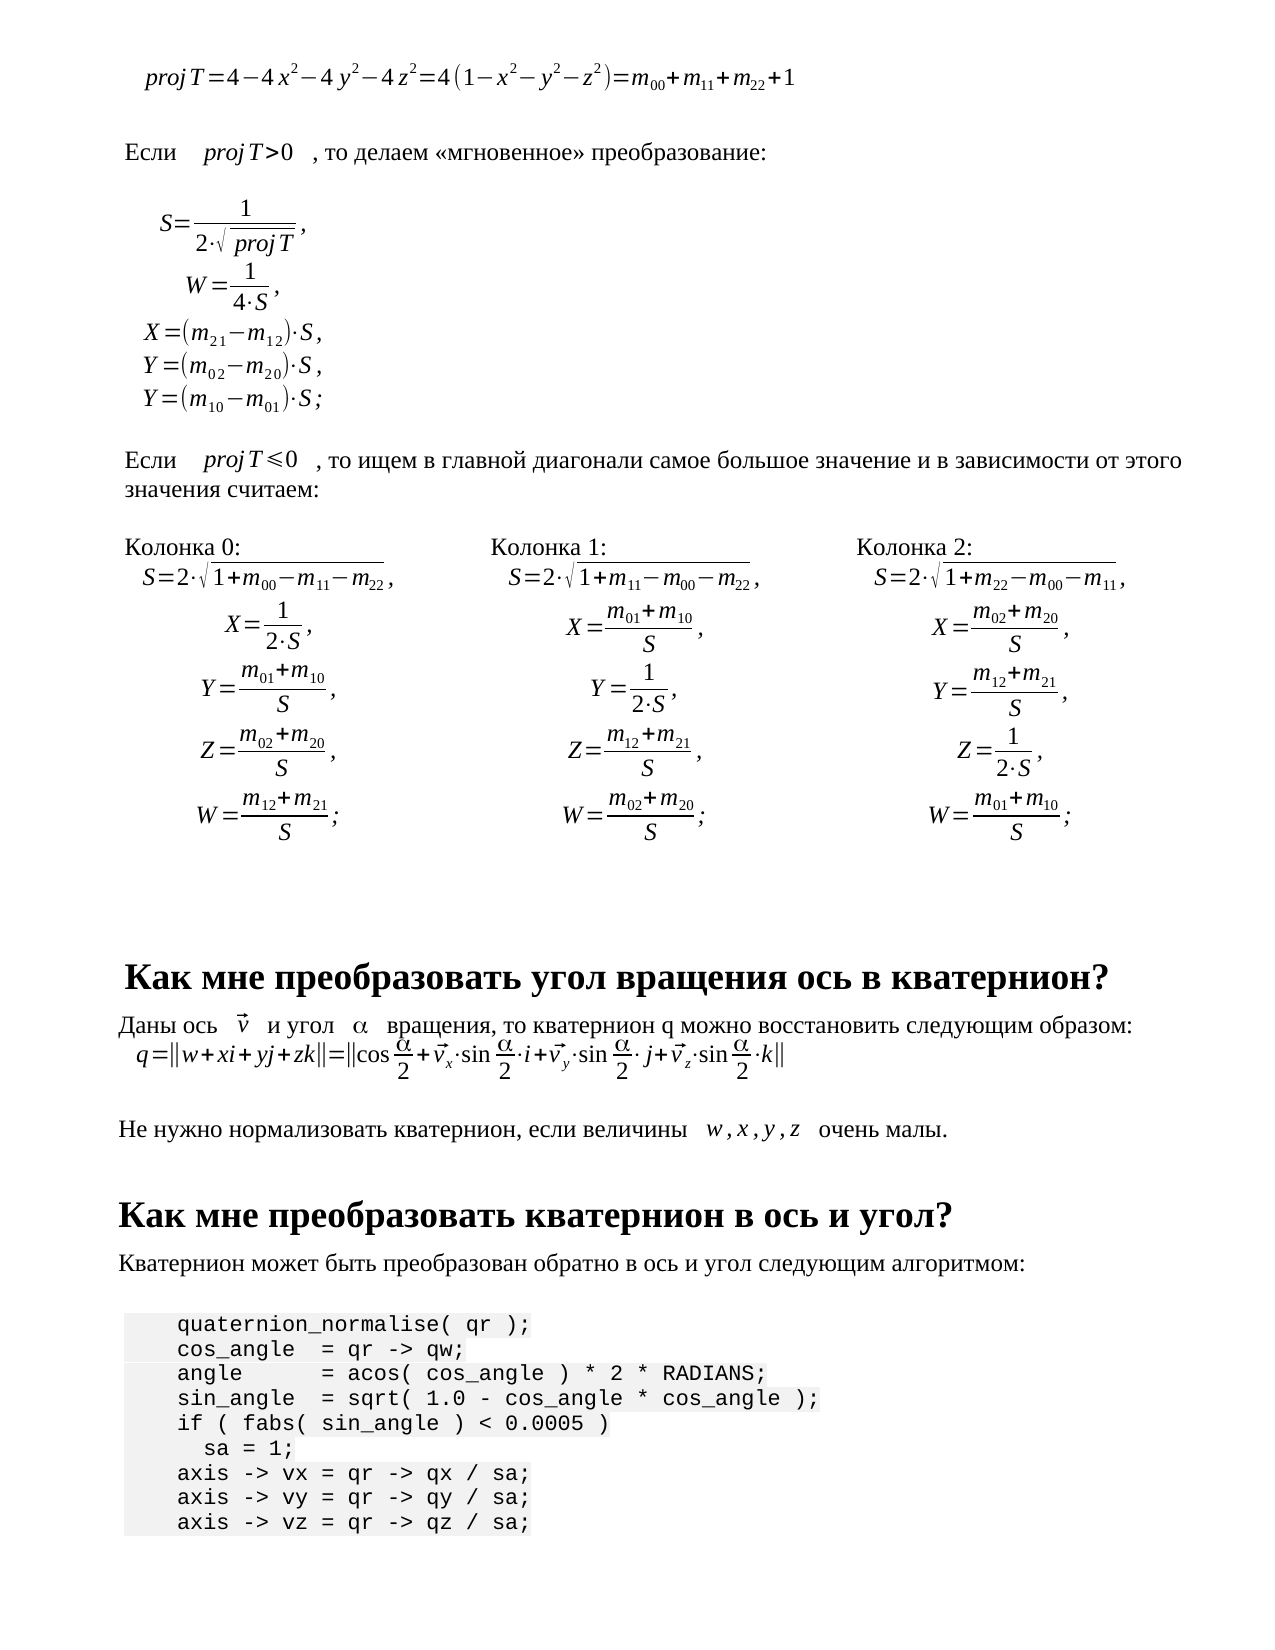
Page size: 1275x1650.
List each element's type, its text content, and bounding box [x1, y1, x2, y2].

text Если , то ищем в главной диагонали самое большое значение и в зависимости от этого значения считаем: [124, 445, 1210, 502]
text Кватернион может быть преобразован обратно в ось и угол следующим алгоритмом: [118, 1248, 1216, 1277]
subtitle Как мне преобразовать угол вращения ось в кватернион? [124, 954, 1210, 997]
text Если , то делаем «мгновенное» преобразование: [124, 137, 1210, 415]
text Не нужно нормализовать кватернион, если величиныочень малы. [118, 1114, 1216, 1142]
subtitle Как мне преобразовать кватернион в ось и угол? [118, 1193, 1216, 1236]
text quaternion_normalise( qr ); cos_angle = qr -> qw; angle = acos( cos_angle ) * 2 * RADIANS; sin_angle = sqrt( 1.0 - cos_angle * cos_angle ); if ( fabs( sin_angle ) < 0.0005 ) sa = 1; axis -> vx = qr -> qx / sa; axis -> vy = qr -> qy / sa; axis -> vz = qr -> qz / sa; [124, 1313, 1210, 1536]
text Колонка 1: [490, 532, 844, 846]
text Колонка 2: [856, 532, 1210, 846]
text Колонка 0: [124, 532, 478, 846]
text Даны осьи уголвращения, то кватернион q можно восстановить следующим образом: [118, 1010, 1216, 1084]
